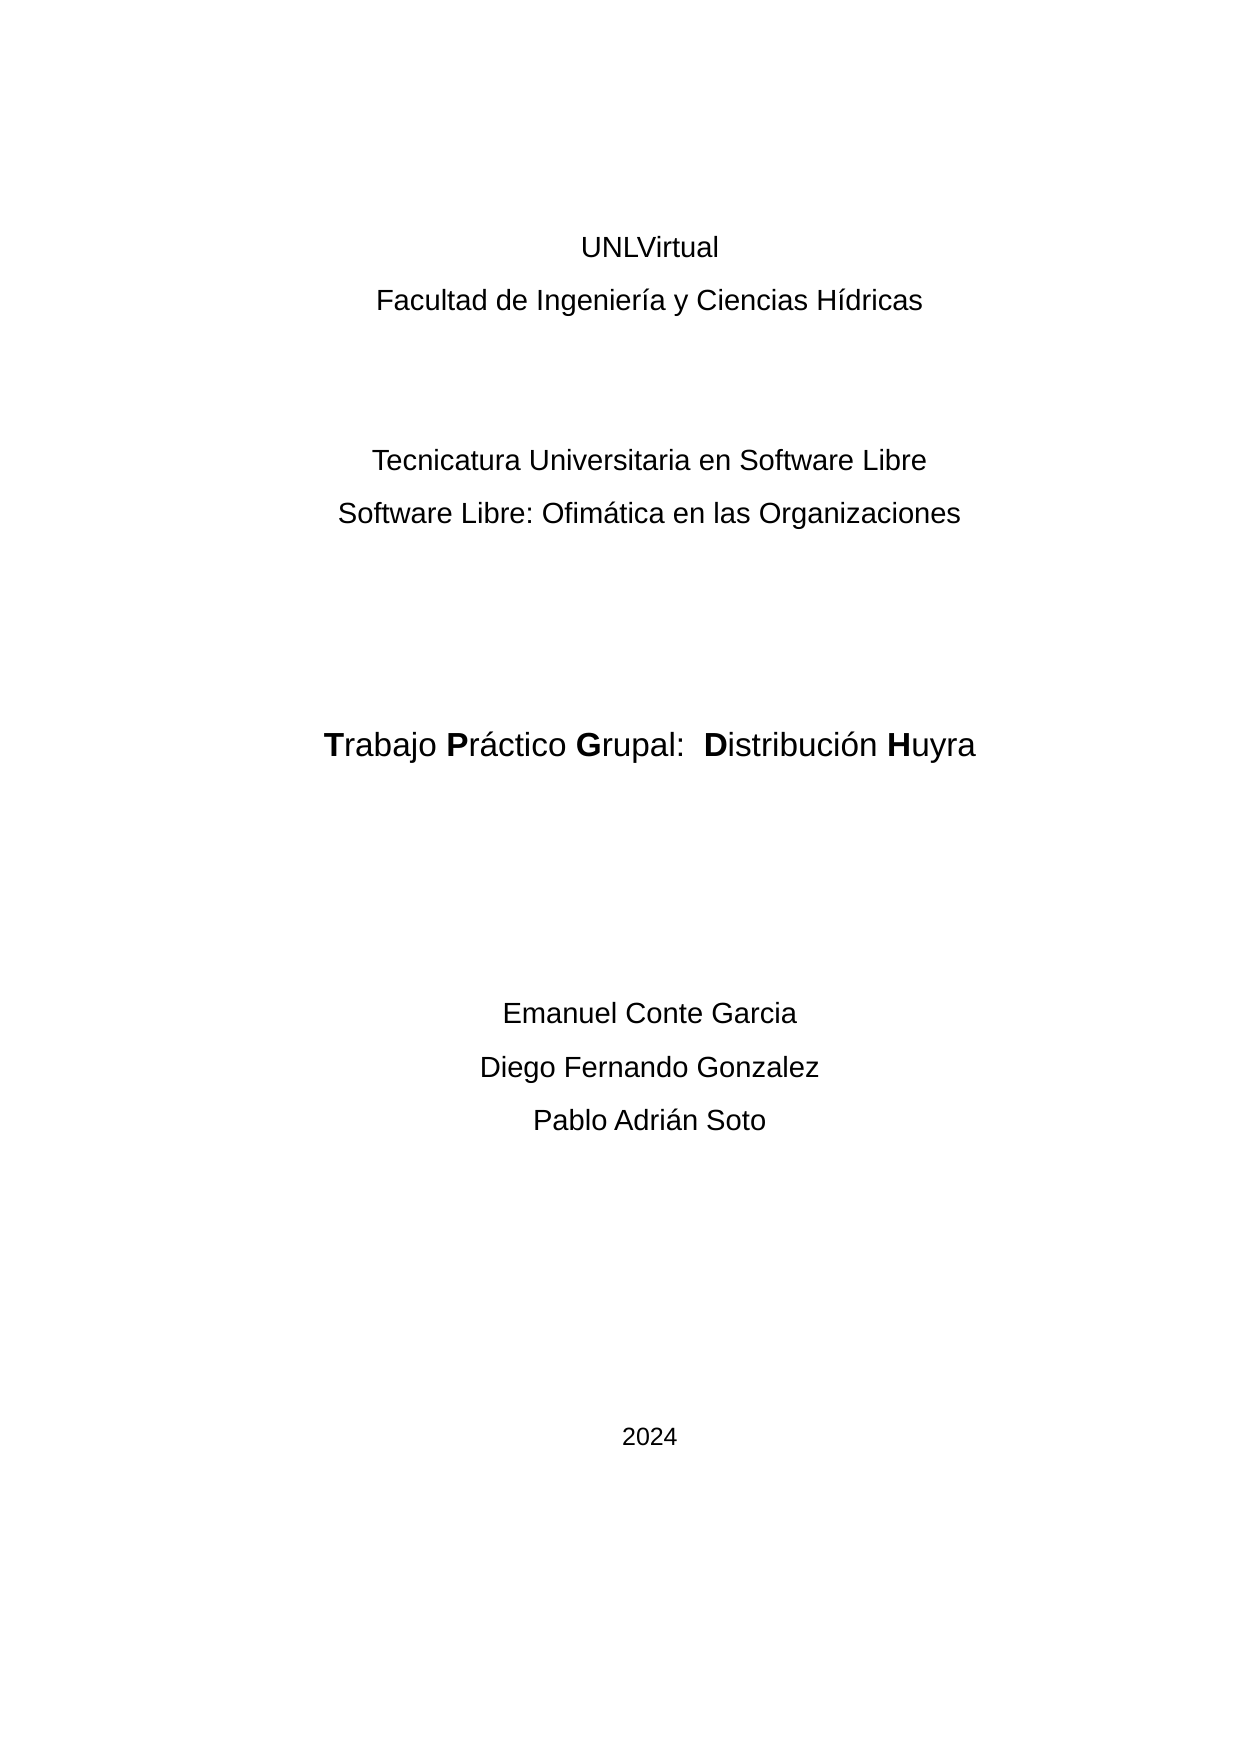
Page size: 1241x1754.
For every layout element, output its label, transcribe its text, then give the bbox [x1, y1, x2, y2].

text Emanuel Conte Garcia [177, 997, 1122, 1030]
text Software Libre: Ofimática en las Organizaciones [177, 496, 1122, 529]
text Trabajo Práctico Grupal: Distribución Huyra [177, 725, 1122, 764]
text UNLVirtual [177, 230, 1122, 264]
text 2024 [177, 1422, 1122, 1450]
text Diego Fernando Gonzalez [177, 1050, 1122, 1083]
text Tecnicatura Universitaria en Software Libre [177, 443, 1122, 476]
text Facultad de Ingeniería y Ciencias Hídricas [177, 283, 1122, 317]
text Pablo Adrián Soto [177, 1103, 1122, 1136]
